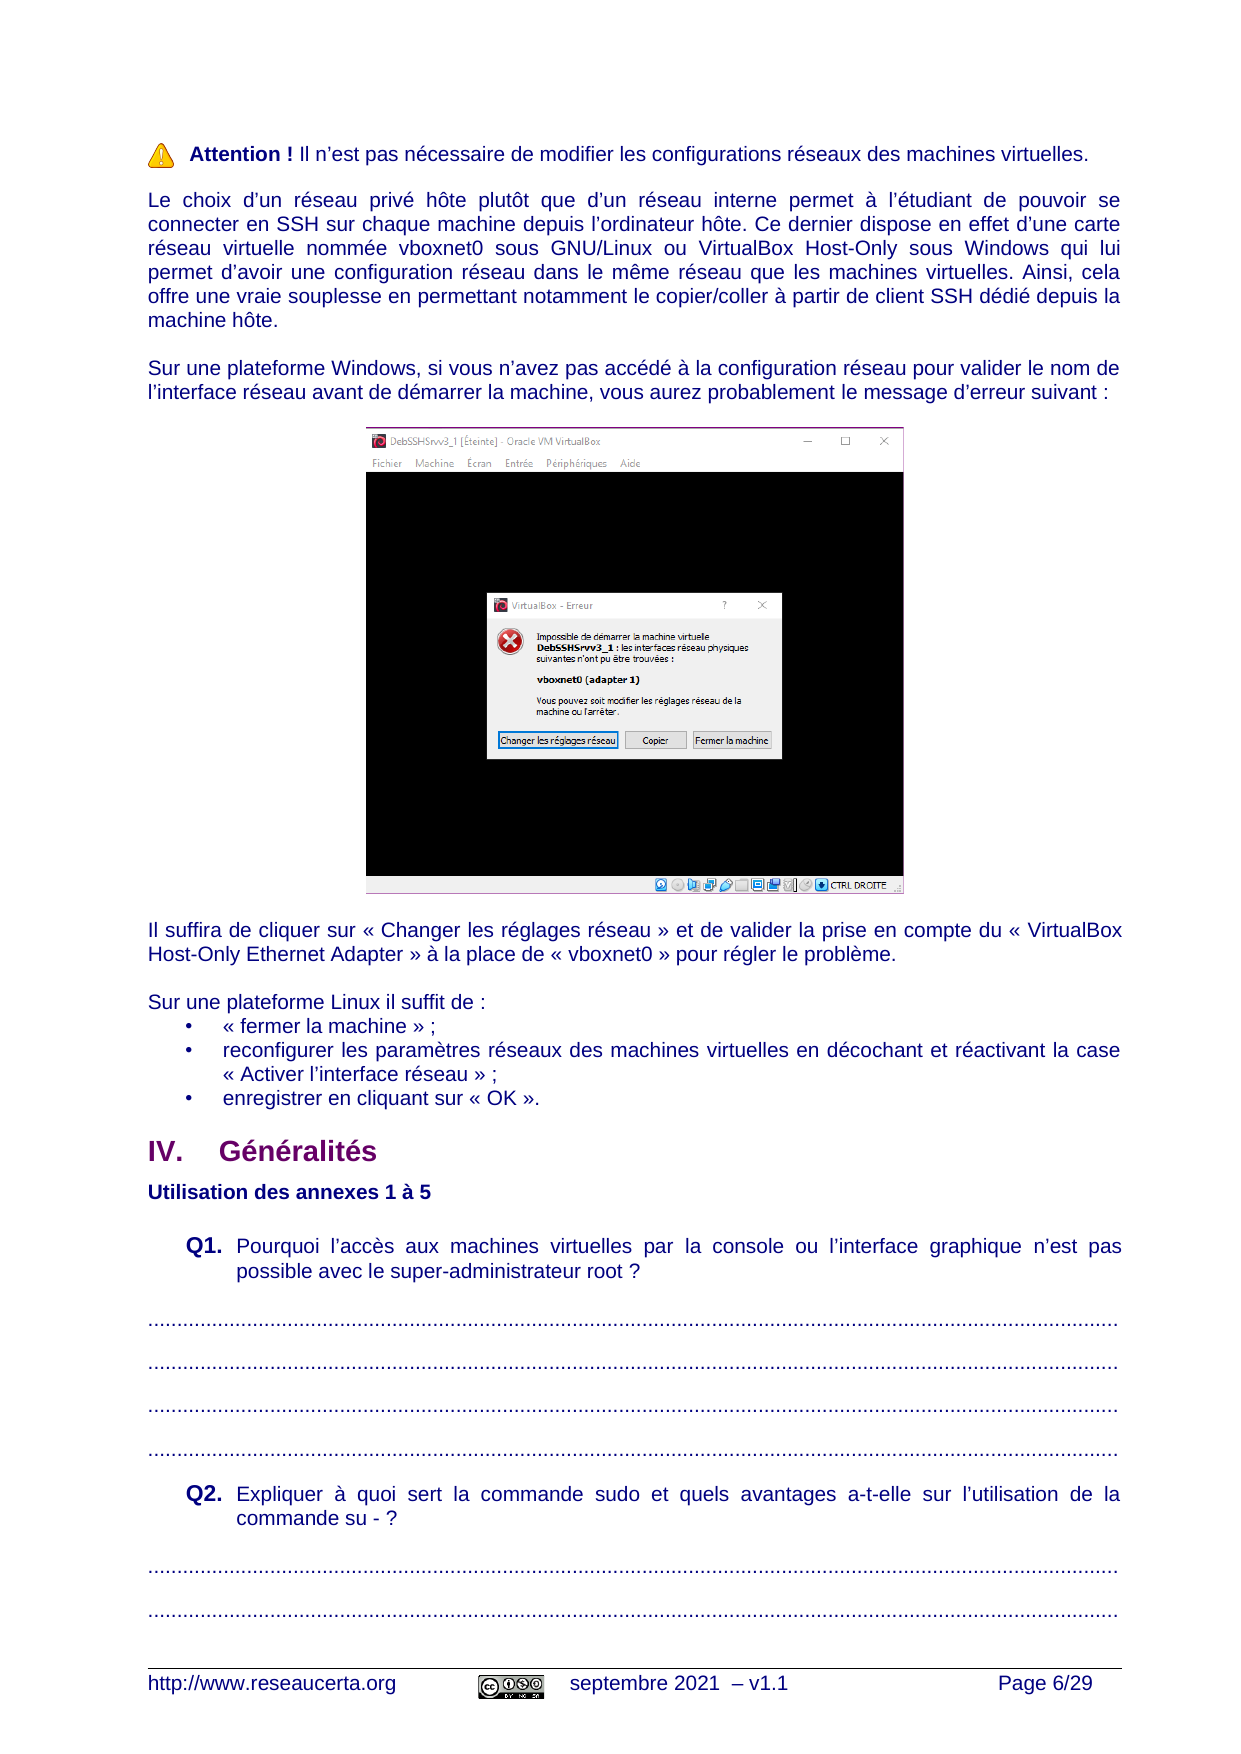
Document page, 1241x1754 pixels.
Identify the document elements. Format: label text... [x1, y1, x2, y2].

list « fermer la machine » ; [185, 1013, 1122, 1037]
list Expliquer à quoi sert la commande sudo et quels avantages a-t-elle sur l’utilisation de la commande su - ? [186, 1480, 1122, 1530]
picture [366, 427, 904, 894]
subtitle Généralités [148, 1133, 1122, 1167]
picture [478, 1675, 545, 1699]
text Le choix d’un réseau privé hôte plutôt que d’un réseau interne permet à l’étudiant de pouvoir se connecter en SSH sur chaque machine depuis l’ordinateur hôte. Ce dernier dispose en effet d’une carte réseau virtuelle nommée vboxnet0 sous GNU/Linux ou VirtualBox Host-Only sous Windows qui lui permet d’avoir une configuration réseau dans le même réseau que les machines virtuelles. Ainsi, cela offre une vraie souplesse en permettant notamment le copier/coller à partir de client SSH dédié depuis la machine hôte. [148, 188, 1122, 332]
list Pourquoi l’accès aux machines virtuelles par la console ou l’interface graphique n’est pas possible avec le super-administrateur root ? [186, 1232, 1122, 1283]
list enregistrer en cliquant sur « OK ». [185, 1086, 1122, 1109]
text Sur une plateforme Windows, si vous n’avez pas accédé à la configuration réseau pour valider le nom de l’interface réseau avant de démarrer la machine, vous aurez probablement le message d’erreur suivant : [148, 356, 1122, 404]
picture [148, 143, 174, 168]
list reconfigurer les paramètres réseaux des machines virtuelles en décochant et réactivant la case « Activer l’interface réseau » ; [185, 1037, 1122, 1086]
list Attention ! Il n’est pas nécessaire de modifier les configurations réseaux des machines virtuelles. [148, 142, 1122, 169]
text Utilisation des annexes 1 à 5 [148, 1179, 1122, 1203]
text Il suffira de cliquer sur « Changer les réglages réseau » et de valider la prise en compte du « VirtualBox Host-Only Ethernet Adapter » à la place de « vboxnet0 » pour régler le problème. [148, 918, 1122, 966]
text Sur une plateforme Linux il suffit de : [148, 989, 1122, 1013]
